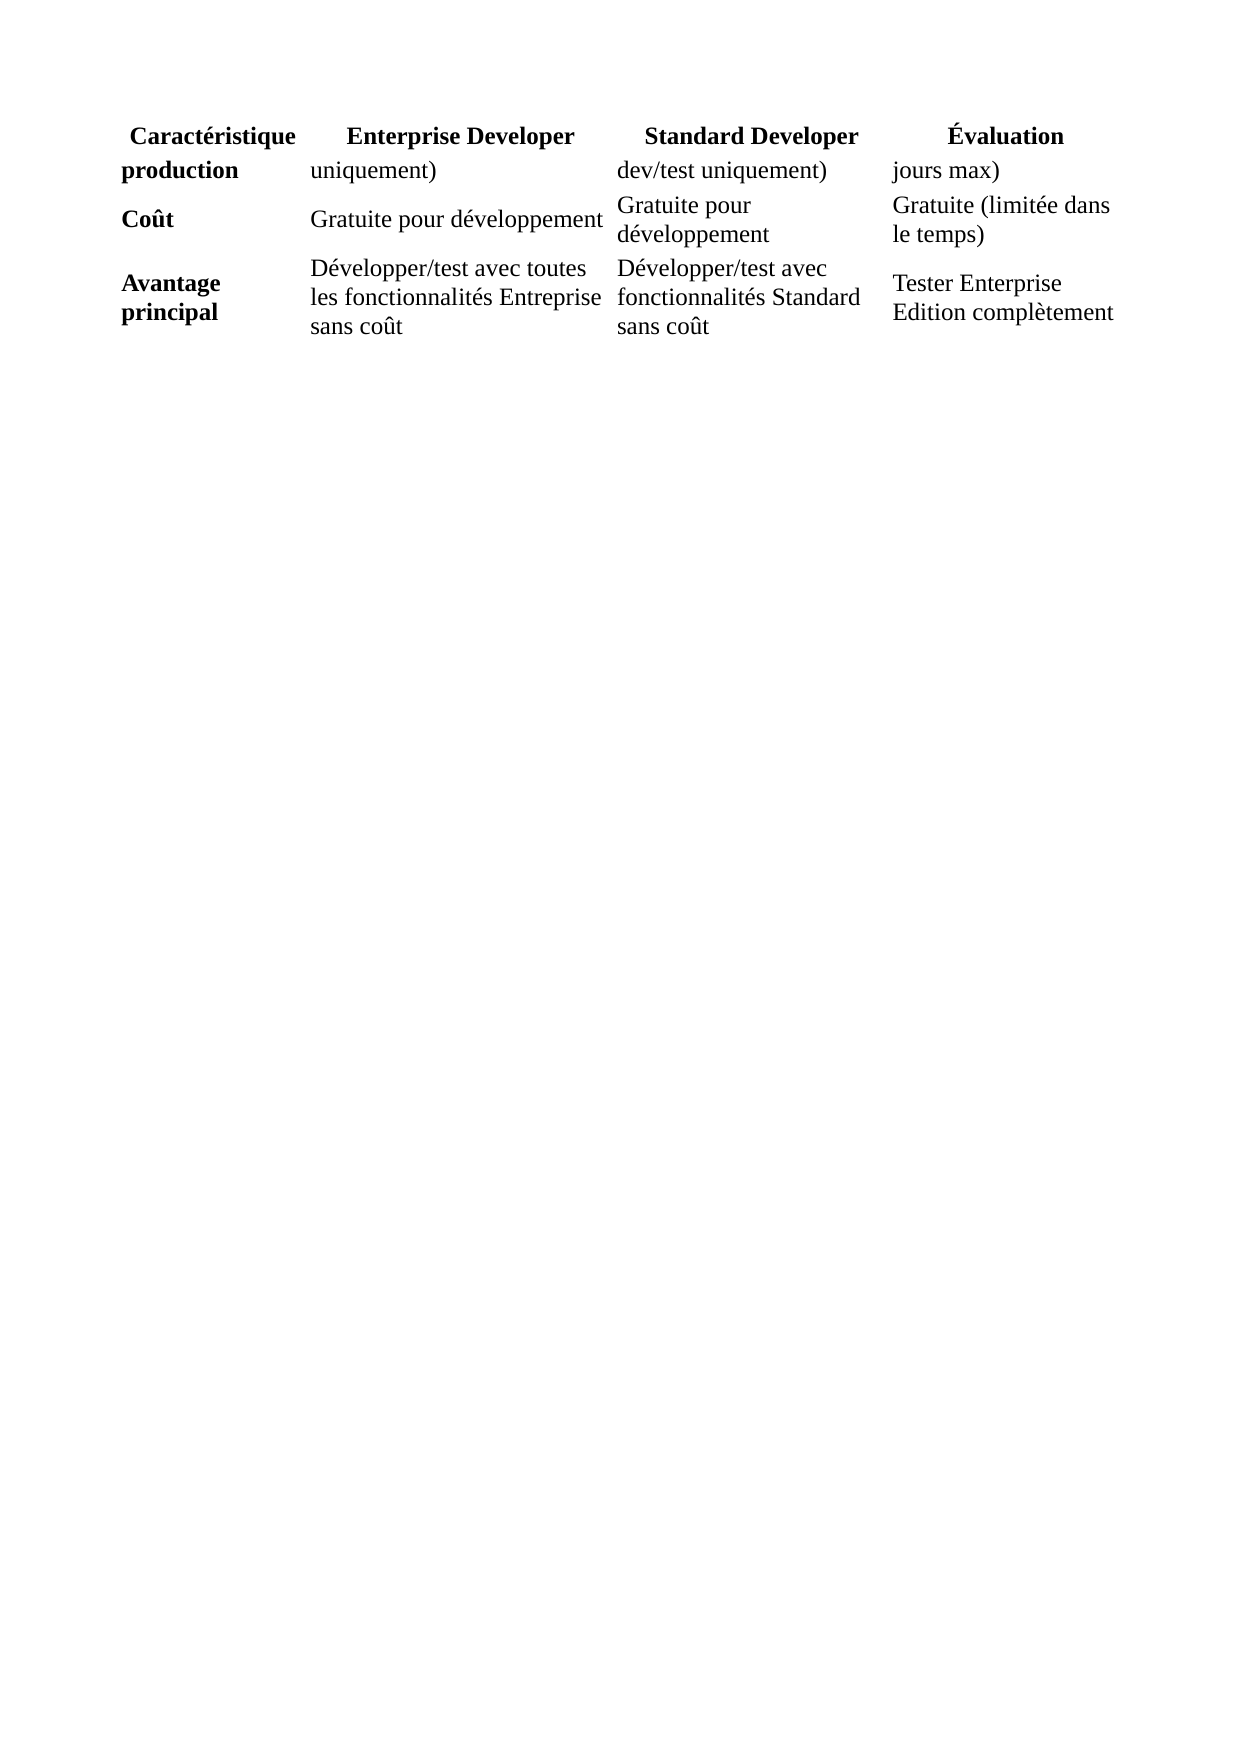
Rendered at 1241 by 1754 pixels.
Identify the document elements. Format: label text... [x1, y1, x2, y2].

table_cell production [118, 153, 307, 187]
table_header Caractéristique [118, 118, 307, 153]
table_cell Gratuite pour développement [307, 187, 614, 251]
table_header Standard Developer [614, 118, 889, 153]
table_cell Avantage principal [118, 251, 307, 343]
table_cell jours max) [889, 153, 1122, 187]
table_cell dev/test uniquement) [614, 153, 889, 187]
table_cell Tester Enterprise Edition complètement [889, 251, 1122, 343]
table_cell uniquement) [307, 153, 614, 187]
table_cell Coût [118, 187, 307, 251]
table_cell Développer/test avec toutes les fonctionnalités Entreprise sans coût [307, 251, 614, 343]
table_cell Gratuite pour développement [614, 187, 889, 251]
table_cell Gratuite (limitée dans le temps) [889, 187, 1122, 251]
table_cell Développer/test avec fonctionnalités Standard sans coût [614, 251, 889, 343]
table_header Enterprise Developer [307, 118, 614, 153]
table_header Évaluation [889, 118, 1122, 153]
